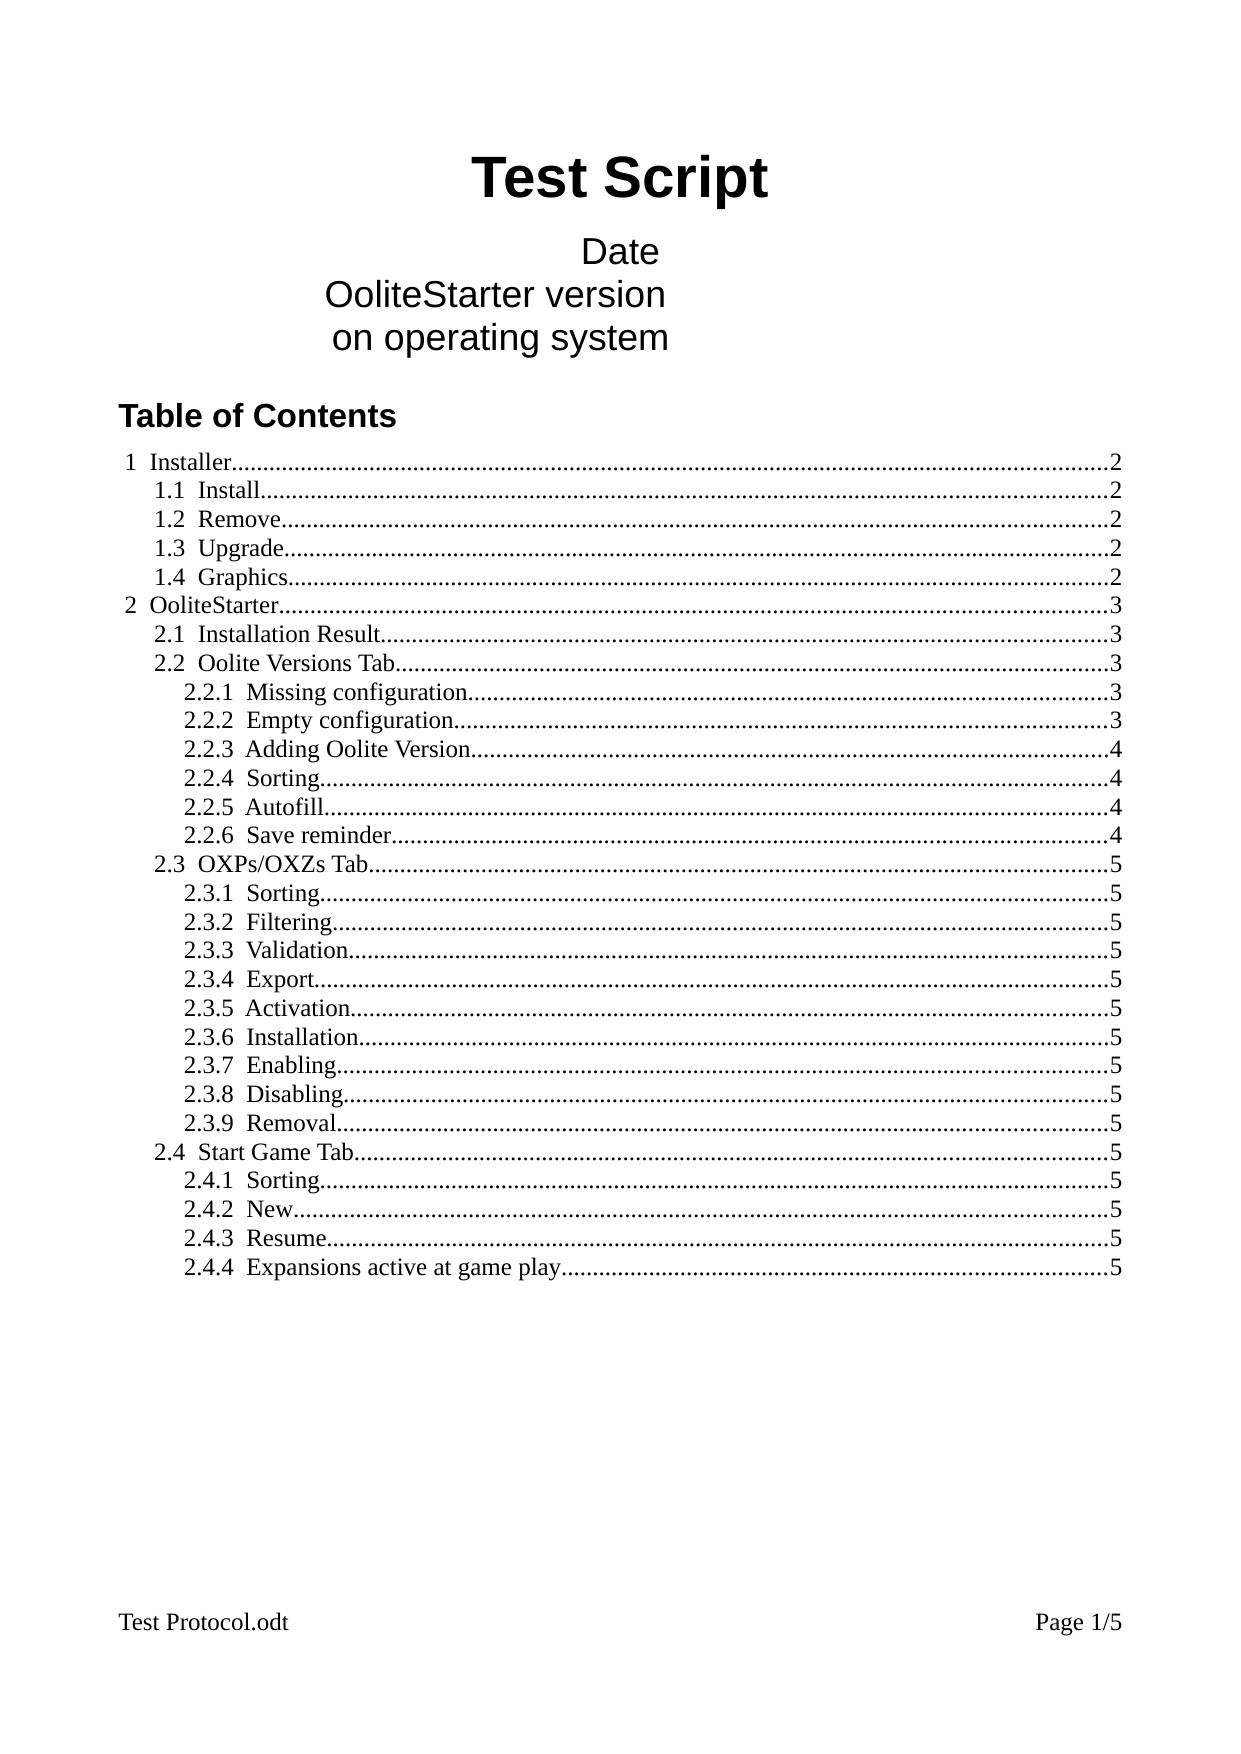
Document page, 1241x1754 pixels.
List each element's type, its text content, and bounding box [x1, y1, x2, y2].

text 2.4.3 Resume 5 [177, 1223, 1122, 1252]
text 2.2 Oolite Versions Tab 3 [148, 648, 1122, 677]
text 2.2.3 Adding Oolite Version 4 [177, 734, 1122, 763]
text 2.2.2 Empty configuration 3 [177, 706, 1122, 734]
text 2.2.1 Missing configuration 3 [177, 677, 1122, 706]
text 2.3.9 Removal 5 [177, 1108, 1122, 1137]
text 2.3.1 Sorting 5 [177, 878, 1122, 907]
text 2.3.7 Enabling 5 [177, 1051, 1122, 1079]
text 2.4.1 Sorting 5 [177, 1166, 1122, 1194]
text 2.3.6 Installation 5 [177, 1022, 1122, 1051]
text 2.4 Start Game Tab 5 [148, 1137, 1122, 1166]
text 2.2.6 Save reminder 4 [177, 821, 1122, 849]
text 1.2 Remove 2 [148, 504, 1122, 533]
text 2.2.4 Sorting 4 [177, 763, 1122, 792]
text 2.4.2 New 5 [177, 1194, 1122, 1223]
subtitle Table of Contents [118, 396, 1122, 434]
text 2.3.3 Validation 5 [177, 936, 1122, 964]
text 2.4.4 Expansions active at game play 5 [177, 1252, 1122, 1281]
text 1.3 Upgrade 2 [148, 533, 1122, 562]
title Test Script [118, 143, 1122, 210]
subtitle Date OoliteStarter version on operating system [118, 229, 1122, 358]
text 2.2.5 Autofill 4 [177, 792, 1122, 821]
text 1.4 Graphics 2 [148, 562, 1122, 591]
text 2.1 Installation Result 3 [148, 619, 1122, 648]
text 2.3.5 Activation 5 [177, 993, 1122, 1022]
text 2.3.2 Filtering 5 [177, 907, 1122, 936]
text 1.1 Install 2 [148, 476, 1122, 504]
text 2.3.8 Disabling 5 [177, 1079, 1122, 1108]
text 2.3 OXPs/OXZs Tab 5 [148, 849, 1122, 878]
text 1 Installer 2 [118, 447, 1122, 476]
text 2 OoliteStarter 3 [118, 591, 1122, 619]
text 2.3.4 Export 5 [177, 964, 1122, 993]
